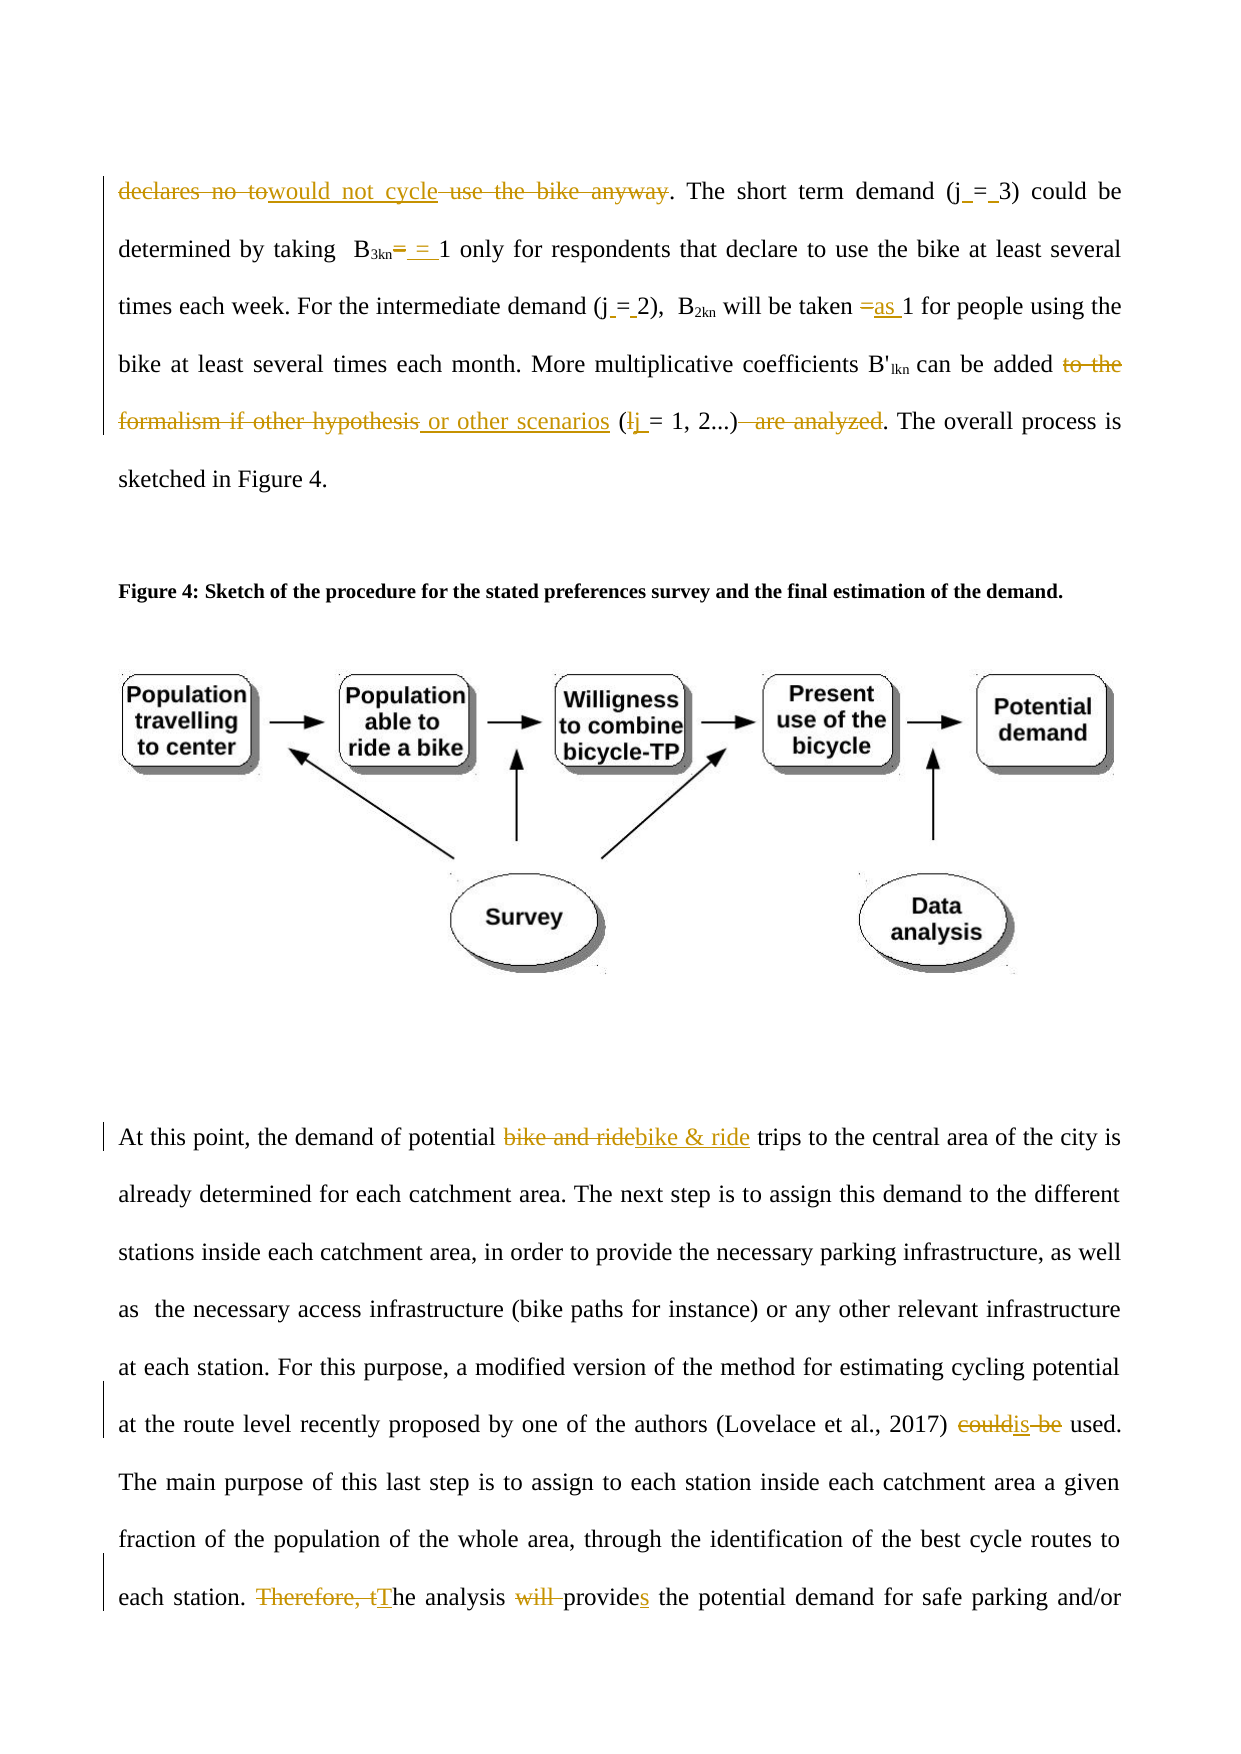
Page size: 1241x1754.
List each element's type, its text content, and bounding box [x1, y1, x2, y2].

picture [118, 653, 1123, 979]
text At this point, the demand of potential bike & ride trips to the central area of the city is already determined for each catchment area. The next step is to assign this demand to the different stations inside each catchment area, in order to provide the necessary parking infrastructure, as well as the necessary access infrastructure (bike paths for instance) or any other relevant infrastructure at each station. For this purpose, a modified version of the method for estimating cycling potential at the route level recently proposed by one of the authors (Lovelace et al., 2017) is used. The main purpose of this last step is to assign to each station inside each catchment area a given fraction of the population of the whole area, through the identification of the best cycle routes to each station. The analysis provides the potential demand for safe parking and/or any other infrastructure under analysis at each station, and insight about where cycle paths leading to the station should be prioritised. [118, 1122, 1122, 1611]
text Figure 4: Sketch of the procedure for the stated preferences survey and the final estimation of the demand. [118, 579, 1122, 603]
text As an example illustrating the usefulness of coefficient Bjkn, consider the short, medium and long term demands as a function of the present use of the bike by the population. In such case, we can use the results of the proposed survey to determine long-term demand (j = 1) by taking B1kn = 1 when the participant would use the bike (irrespective of the frequency) and B1kn = 0 when the participant would not cycle. The short term demand (j = 3) could be determined by taking B3kn = 1 only for respondents that declare to use the bike at least several times each week. For the intermediate demand (j = 2), B2kn will be taken as 1 for people using the bike at least several times each month. More multiplicative coefficients B'lkn can be added or other scenarios (j = 1, 2...). The overall process is sketched in Figure 4. [118, 176, 1122, 493]
